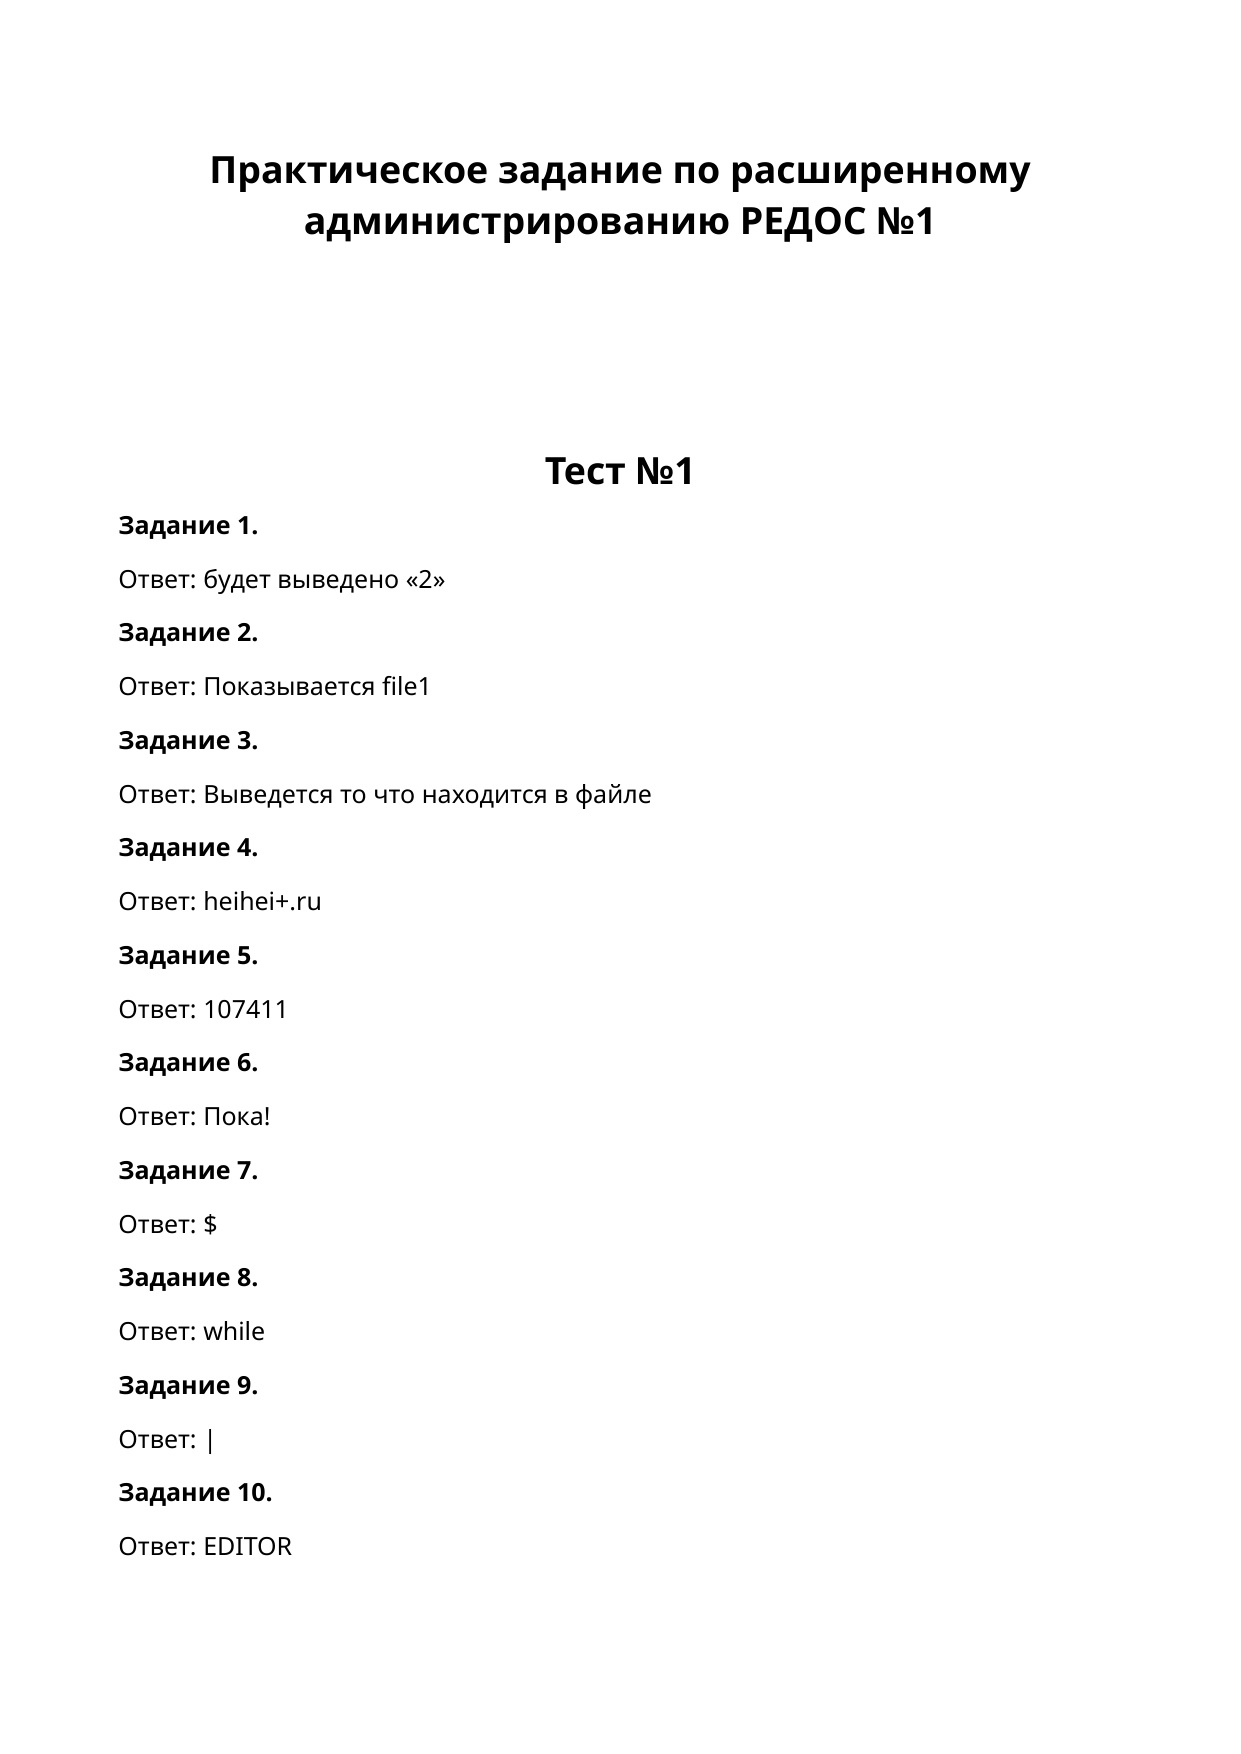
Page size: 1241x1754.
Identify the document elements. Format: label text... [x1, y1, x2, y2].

text Задание 9. [118, 1367, 1122, 1402]
subtitle Тест №1 [118, 444, 1122, 495]
text Задание 4. [118, 830, 1122, 864]
text Задание 10. [118, 1475, 1122, 1509]
text Ответ: heihei+.ru [118, 884, 1122, 918]
text Задание 8. [118, 1260, 1122, 1294]
text Ответ: while [118, 1314, 1122, 1348]
text Задание 2. [118, 615, 1122, 649]
text Ответ: Пока! [118, 1099, 1122, 1133]
text Ответ: Показывается file1 [118, 669, 1122, 703]
text Задание 7. [118, 1152, 1122, 1187]
text Ответ: будет выведено «2» [118, 561, 1122, 595]
text Задание 1. [118, 507, 1122, 542]
text Задание 5. [118, 937, 1122, 972]
text Задание 6. [118, 1045, 1122, 1079]
text Ответ: Выведется то что находится в файле [118, 776, 1122, 810]
text Ответ: EDITOR [118, 1529, 1122, 1563]
text Ответ: | [118, 1421, 1122, 1455]
text Ответ: $ [118, 1206, 1122, 1240]
text Ответ: 107411 [118, 991, 1122, 1025]
subtitle Практическое задание по расширенному администрированию РЕДОС №1 [118, 143, 1122, 245]
text Задание 3. [118, 722, 1122, 757]
